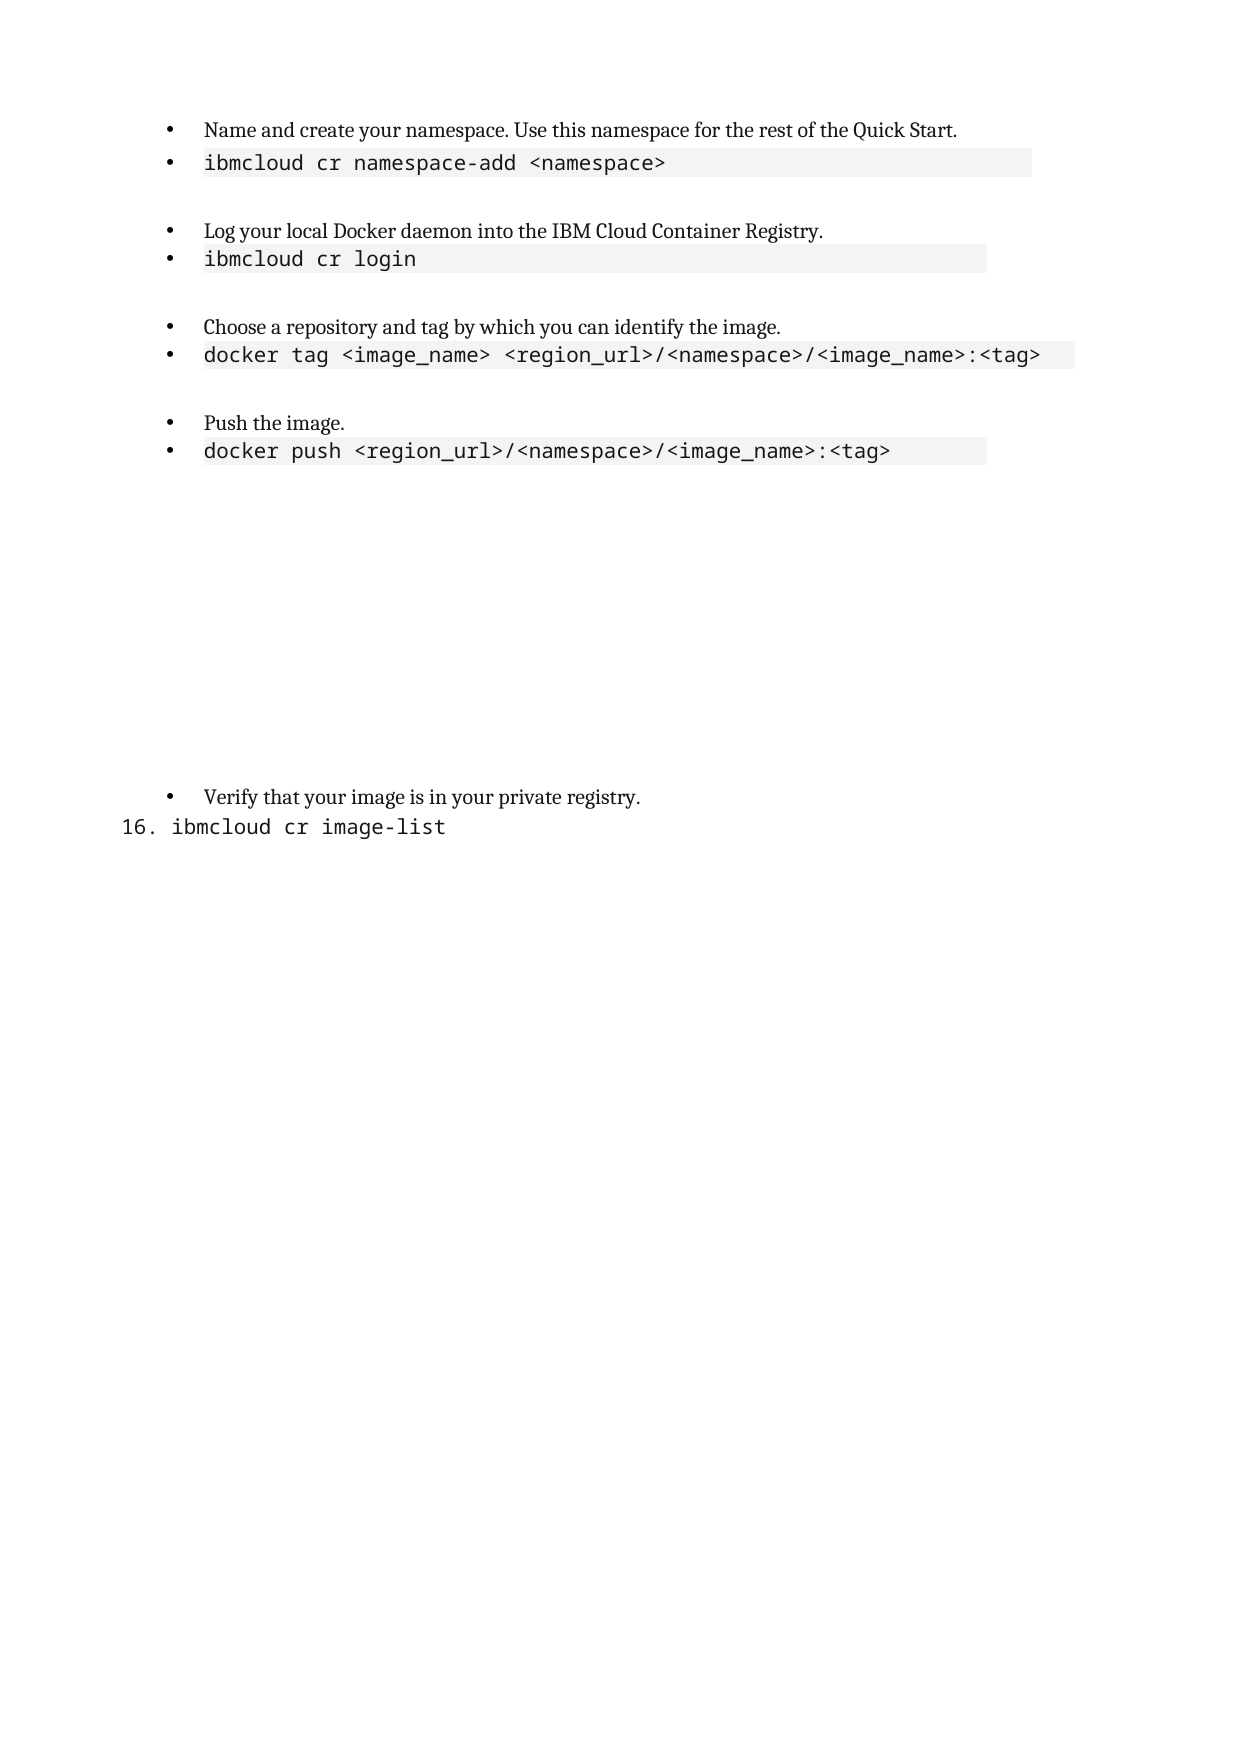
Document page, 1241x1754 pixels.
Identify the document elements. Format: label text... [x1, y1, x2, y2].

list Log your local Docker daemon into the IBM Cloud Container Registry. [161, 219, 1122, 244]
list Push the image. [166, 411, 1122, 436]
list Name and create your namespace. Use this namespace for the rest of the Quick Start. [161, 118, 1122, 143]
list Verify that your image is in your private registry. [164, 785, 1122, 810]
list docker push <region_url>/<namespace>/<image_name>:<tag> [166, 437, 1122, 465]
list Choose a repository and tag by which you can identify the image. [165, 315, 1122, 340]
list ibmcloud cr namespace-add <namespace> [166, 148, 1122, 177]
list ibmcloud cr login [166, 244, 1122, 273]
text 16. ibmcloud cr image-list [121, 812, 1122, 841]
list docker tag <image_name> <region_url>/<namespace>/<image_name>:<tag> [166, 341, 1122, 369]
